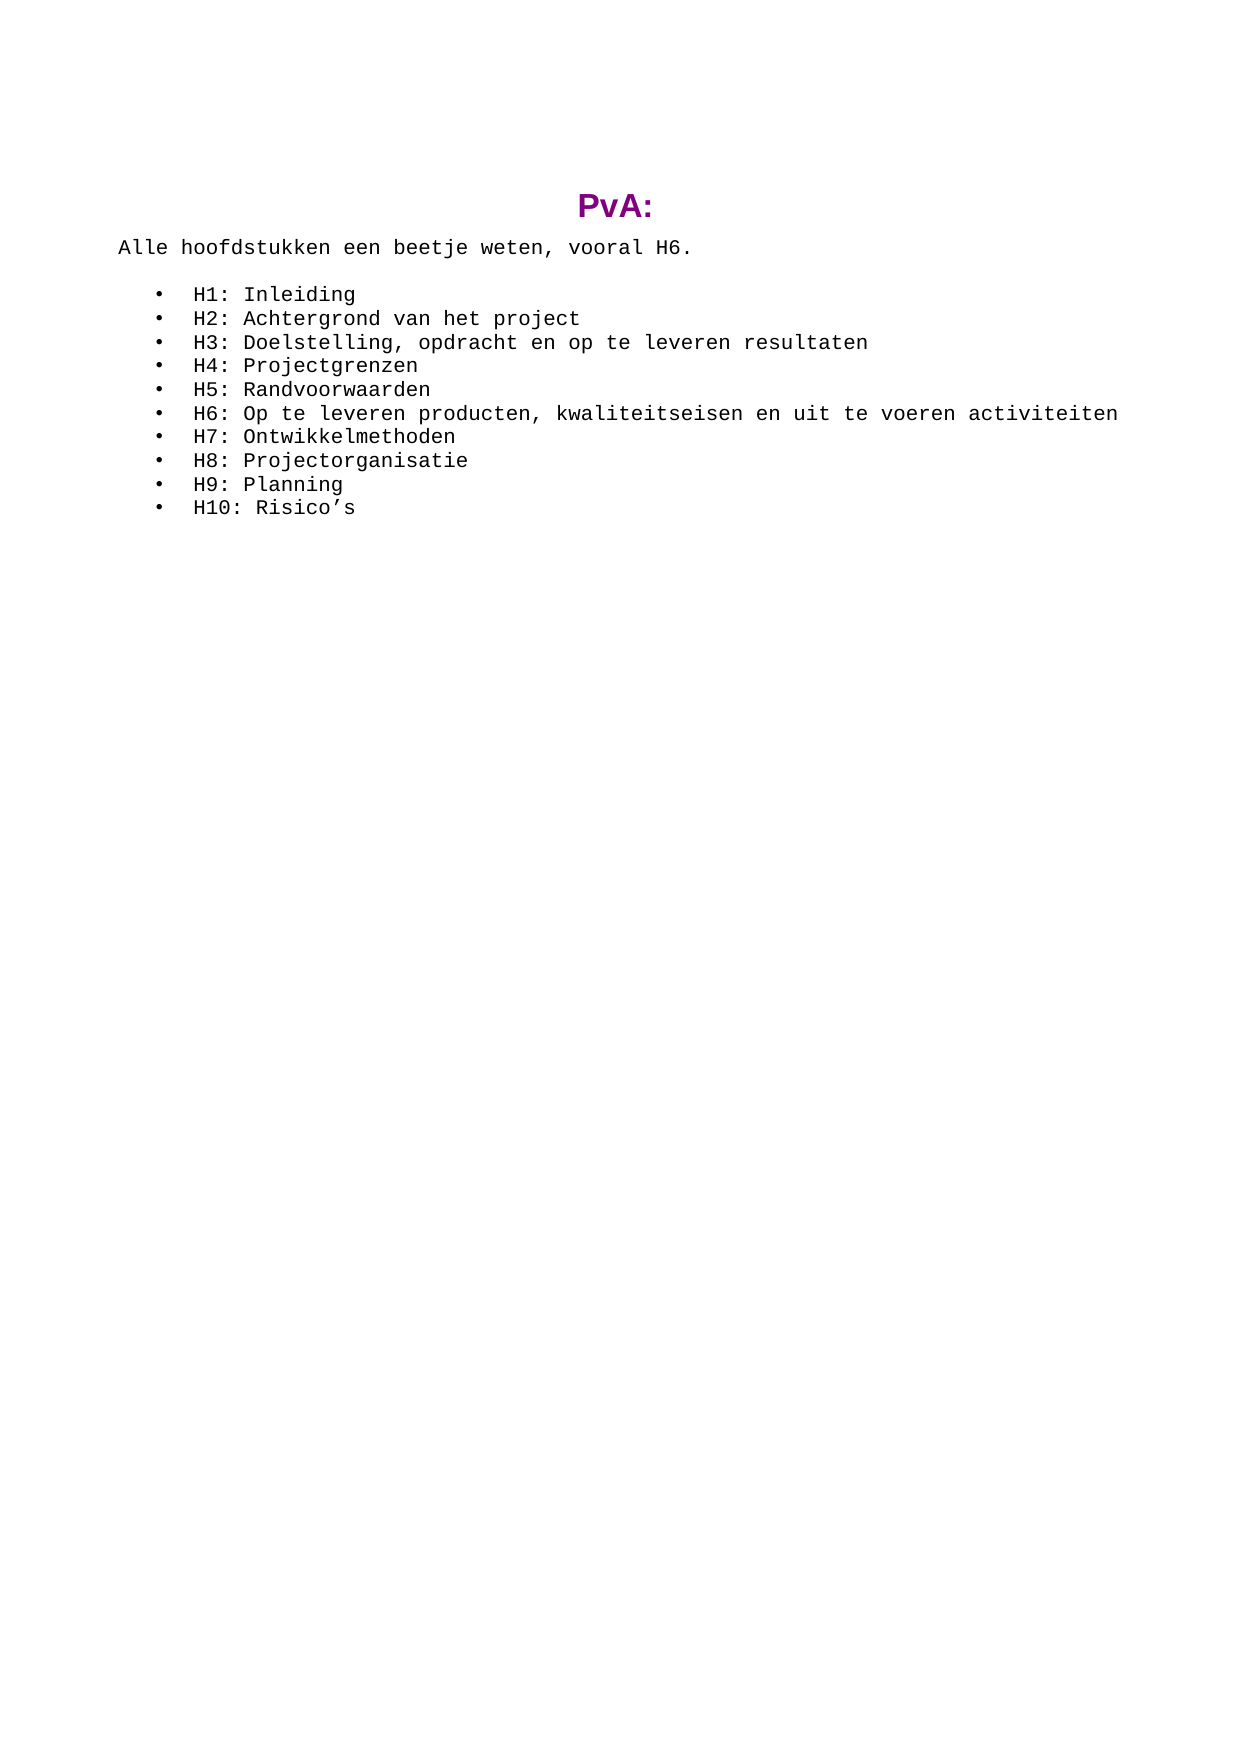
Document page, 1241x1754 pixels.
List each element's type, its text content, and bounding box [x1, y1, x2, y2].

text Alle hoofdstukken een beetje weten, vooral H6. [118, 237, 1122, 261]
list H9: Planning [156, 474, 1122, 497]
list H4: Projectgrenzen [156, 355, 1122, 379]
list H8: Projectorganisatie [156, 450, 1122, 474]
subtitle PvA: [118, 186, 1122, 225]
list H10: Risico’s [156, 497, 1122, 521]
list H7: Ontwikkelmethoden [156, 426, 1122, 450]
list H1: Inleiding [156, 284, 1122, 308]
list H3: Doelstelling, opdracht en op te leveren resultaten [156, 332, 1122, 355]
list H2: Achtergrond van het project [156, 308, 1122, 332]
list H6: Op te leveren producten, kwaliteitseisen en uit te voeren activiteiten [156, 403, 1122, 426]
list H5: Randvoorwaarden [156, 379, 1122, 403]
